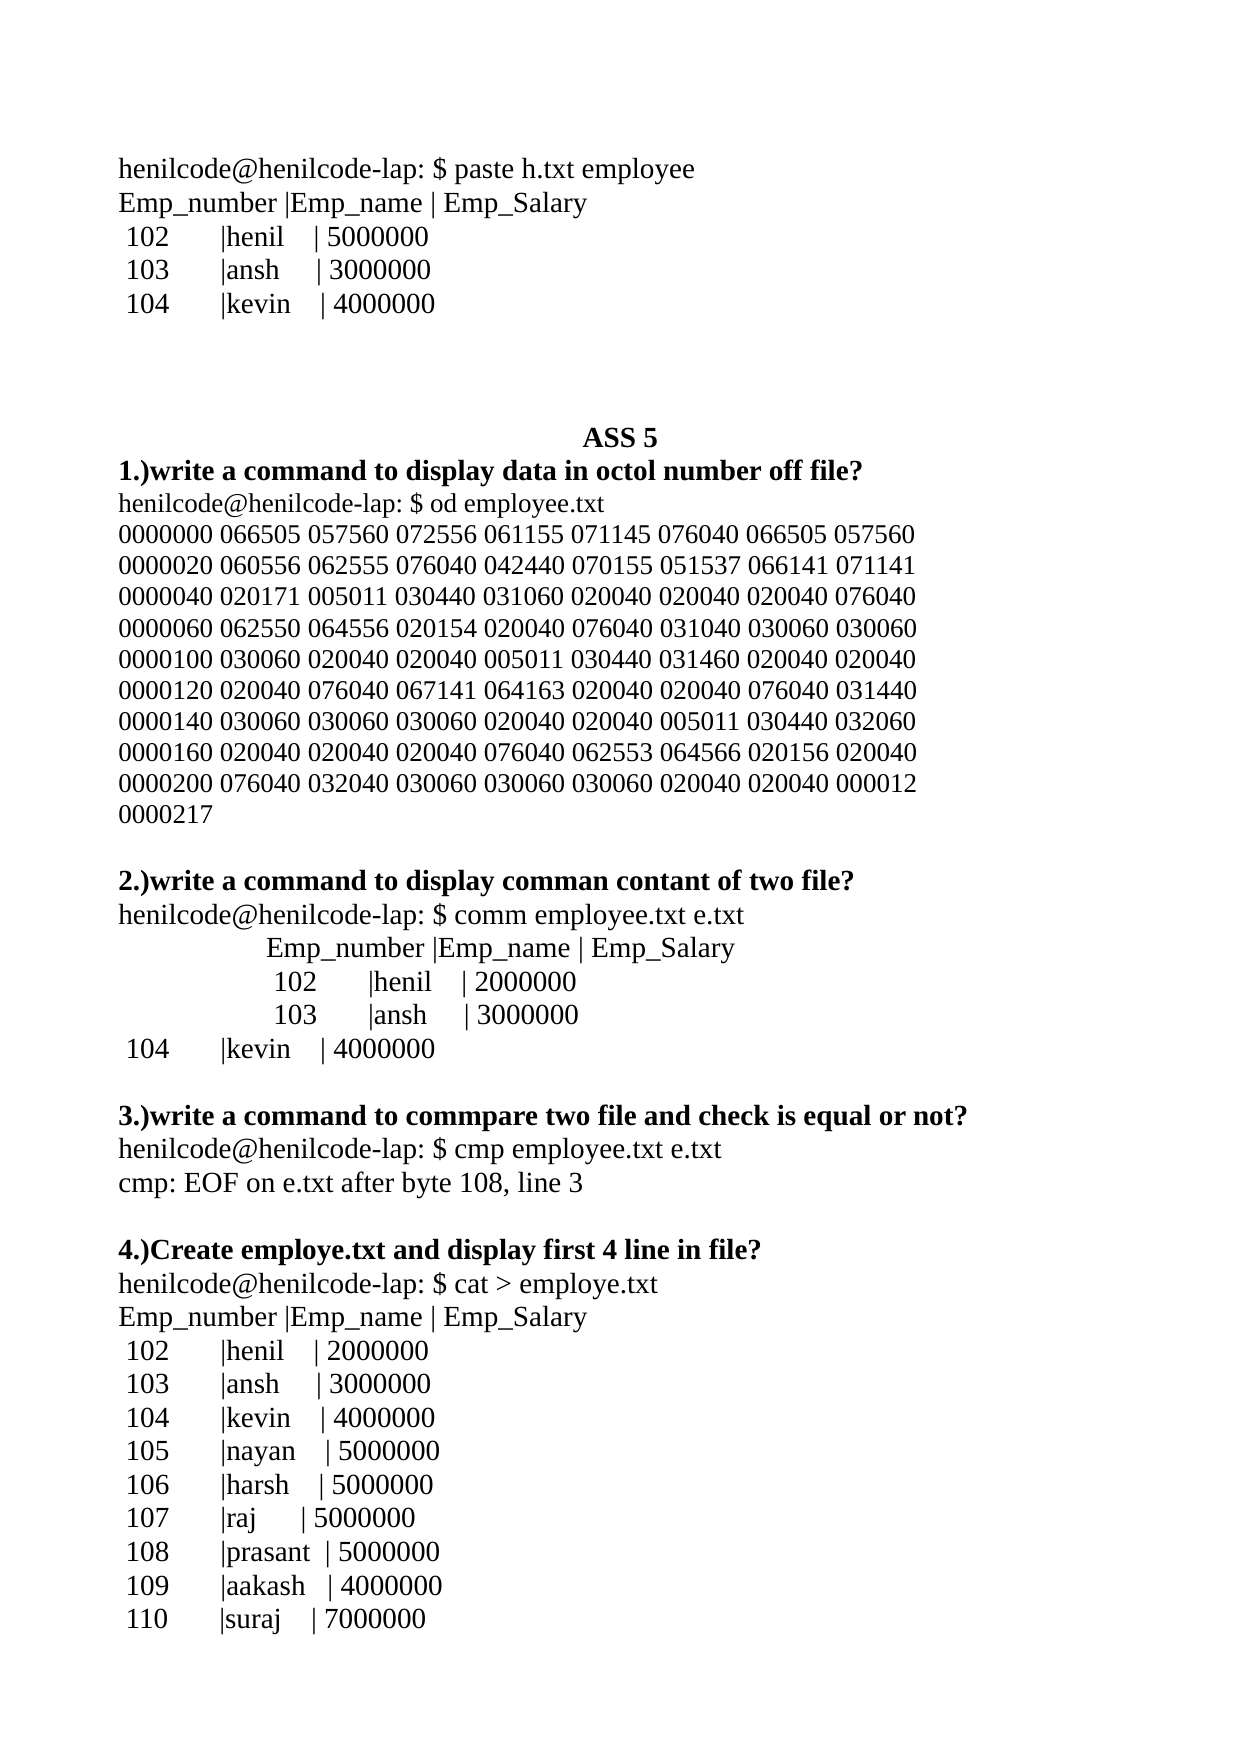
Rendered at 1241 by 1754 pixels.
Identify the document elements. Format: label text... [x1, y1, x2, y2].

text 103 |ansh | 3000000 [118, 252, 1122, 286]
text Emp_number |Emp_name | Emp_Salary [118, 930, 1122, 964]
text henilcode@henilcode-lap: $ comm employee.txt e.txt [118, 897, 1122, 930]
text 0000120 020040 076040 067141 064163 020040 020040 076040 031440 [118, 674, 1122, 705]
text 0000040 020171 005011 030440 031060 020040 020040 020040 076040 [118, 581, 1122, 612]
text henilcode@henilcode-lap: $ cmp employee.txt e.txt [118, 1132, 1122, 1165]
text 104 |kevin | 4000000 [118, 1031, 1122, 1064]
text 110 |suraj | 7000000 [118, 1601, 1122, 1635]
text 103 |ansh | 3000000 [118, 1366, 1122, 1400]
text 0000000 066505 057560 072556 061155 071145 076040 066505 057560 [118, 518, 1122, 549]
text 102 |henil | 2000000 [118, 964, 1122, 997]
text 107 |raj | 5000000 [118, 1501, 1122, 1534]
text 0000160 020040 020040 020040 076040 062553 064566 020156 020040 [118, 736, 1122, 767]
text 0000100 030060 020040 020040 005011 030440 031460 020040 020040 [118, 643, 1122, 674]
text Emp_number |Emp_name | Emp_Salary [118, 1299, 1122, 1333]
text 102 |henil | 5000000 [118, 219, 1122, 252]
text henilcode@henilcode-lap: $ paste h.txt employee [118, 152, 1122, 185]
text ASS 5 [118, 420, 1122, 453]
text 4.)Create employe.txt and display first 4 line in file? [118, 1232, 1122, 1266]
text henilcode@henilcode-lap: $ cat > employe.txt [118, 1266, 1122, 1299]
text henilcode@henilcode-lap: $ od employee.txt [118, 487, 1122, 518]
text 104 |kevin | 4000000 [118, 1400, 1122, 1433]
text 0000217 [118, 798, 1122, 830]
text 106 |harsh | 5000000 [118, 1467, 1122, 1501]
text 103 |ansh | 3000000 [118, 997, 1122, 1031]
text 0000020 060556 062555 076040 042440 070155 051537 066141 071141 [118, 549, 1122, 581]
text 102 |henil | 2000000 [118, 1333, 1122, 1366]
text cmp: EOF on e.txt after byte 108, line 3 [118, 1165, 1122, 1199]
text Emp_number |Emp_name | Emp_Salary [118, 185, 1122, 219]
text 1.)write a command to display data in octol number off file? [118, 453, 1122, 487]
text 104 |kevin | 4000000 [118, 286, 1122, 319]
text 109 |aakash | 4000000 [118, 1568, 1122, 1601]
text 0000060 062550 064556 020154 020040 076040 031040 030060 030060 [118, 612, 1122, 643]
text 0000140 030060 030060 030060 020040 020040 005011 030440 032060 [118, 705, 1122, 736]
text 3.)write a command to commpare two file and check is equal or not? [118, 1098, 1122, 1132]
text 0000200 076040 032040 030060 030060 030060 020040 020040 000012 [118, 767, 1122, 798]
text 108 |prasant | 5000000 [118, 1534, 1122, 1568]
text 2.)write a command to display comman contant of two file? [118, 863, 1122, 897]
text 105 |nayan | 5000000 [118, 1433, 1122, 1467]
